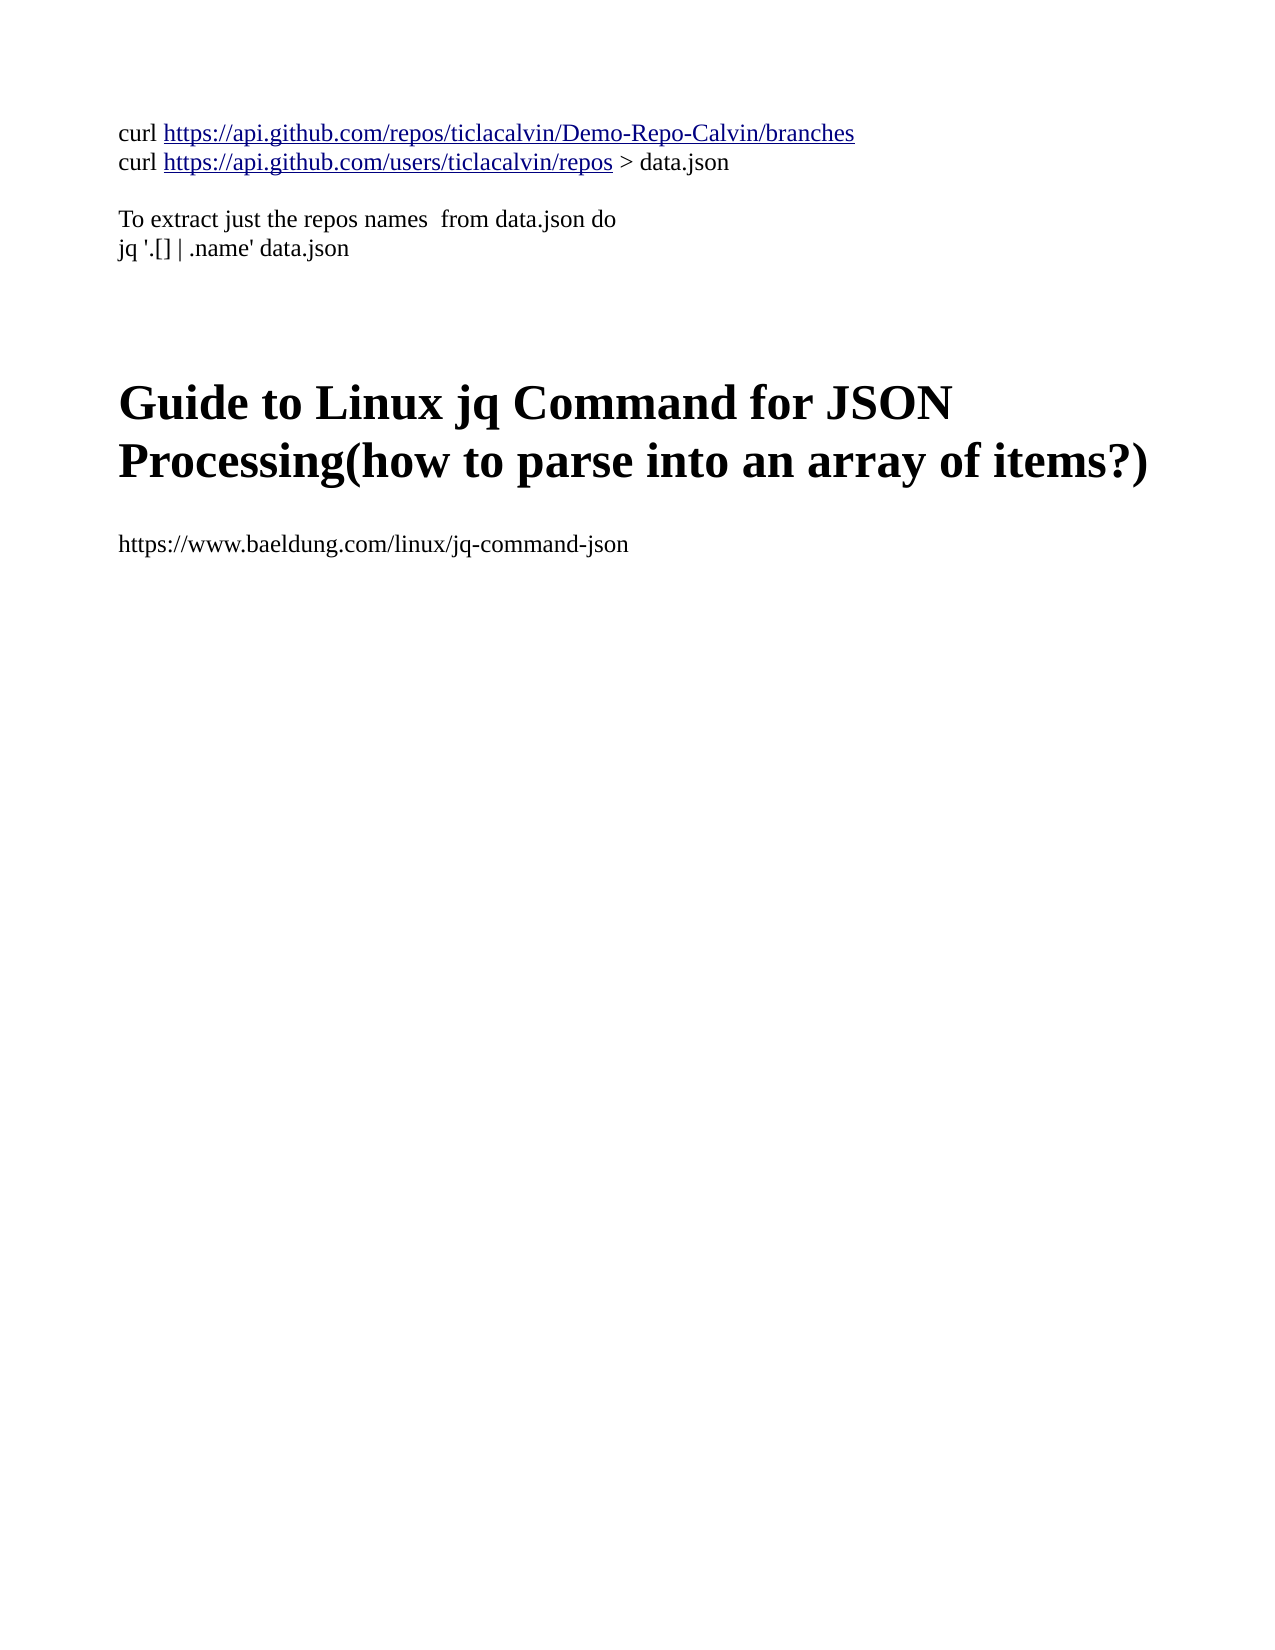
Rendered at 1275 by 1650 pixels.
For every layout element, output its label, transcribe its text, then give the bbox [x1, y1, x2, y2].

text To extract just the repos names from data.json do [118, 204, 1157, 233]
text jq '.[] | .name' data.json [118, 233, 1157, 262]
text https://www.baeldung.com/linux/jq-command-json [118, 529, 1157, 558]
subtitle Guide to Linux jq Command for JSON Processing(how to parse into an array of items?) [118, 373, 1157, 488]
text curl https://api.github.com/repos/ticlacalvin/Demo-Repo-Calvin/branches [118, 118, 1157, 147]
text curl https://api.github.com/users/ticlacalvin/repos > data.json [118, 147, 1157, 176]
